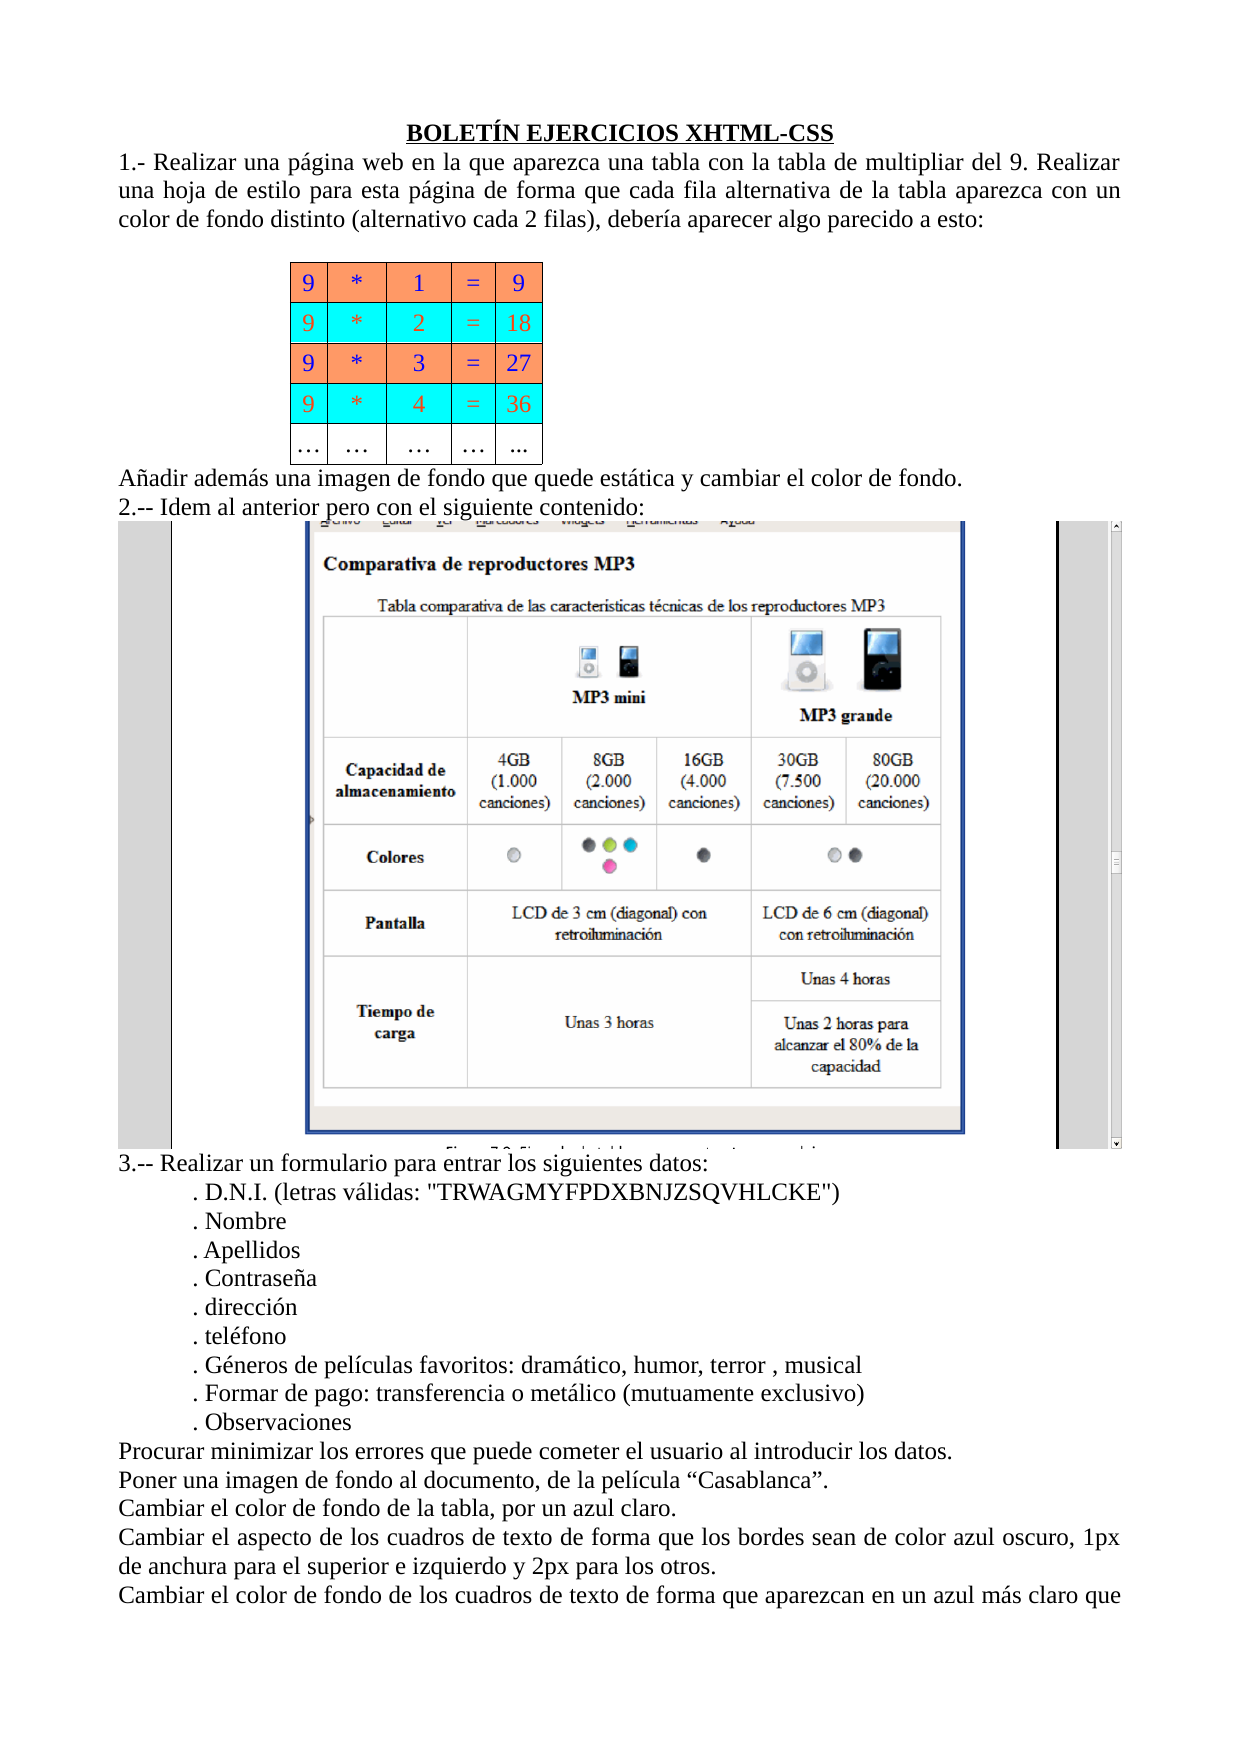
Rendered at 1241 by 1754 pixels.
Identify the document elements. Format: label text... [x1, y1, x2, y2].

table_cell * [328, 303, 386, 342]
text . Formar de pago: transferencia o metálico (mutuamente exclusivo) [118, 1378, 1122, 1407]
table_header 9 [496, 263, 542, 302]
table_cell 27 [496, 344, 542, 383]
table_header 1 [387, 263, 451, 302]
text Cambiar el color de fondo de la tabla, por un azul claro. [118, 1493, 1122, 1522]
table_header * [328, 263, 386, 302]
table_cell * [328, 344, 386, 383]
text 2.-- Idem al anterior pero con el siguiente contenido: [118, 492, 1122, 521]
table_cell 9 [291, 384, 327, 423]
table_cell … [291, 424, 327, 463]
table_cell = [452, 303, 495, 342]
table_header = [452, 263, 495, 302]
table_cell … [452, 424, 495, 463]
table_header 9 [291, 263, 327, 302]
text Cambiar el aspecto de los cuadros de texto de forma que los bordes sean de color azul oscuro, 1px de anchura para el superior e izquierdo y 2px para los otros. [118, 1522, 1122, 1580]
text . Observaciones [118, 1407, 1122, 1436]
table_cell 3 [387, 344, 451, 383]
text . dirección [118, 1292, 1122, 1321]
table_cell … [328, 424, 386, 463]
text 3.-- Realizar un formulario para entrar los siguientes datos: [118, 1149, 1122, 1177]
table_cell = [452, 344, 495, 383]
table_cell 2 [387, 303, 451, 342]
table_cell ... [496, 424, 542, 463]
table_cell 36 [496, 384, 542, 423]
table_cell = [452, 384, 495, 423]
text . Géneros de películas favoritos: dramático, humor, terror , musical [118, 1350, 1122, 1378]
text Poner una imagen de fondo al documento, de la película “Casablanca”. [118, 1465, 1122, 1493]
picture [118, 521, 1122, 1149]
text . D.N.I. (letras válidas: "TRWAGMYFPDXBNJZSQVHLCKE") [118, 1177, 1122, 1206]
table_cell 9 [291, 344, 327, 383]
text . teléfono [118, 1321, 1122, 1350]
text . Contraseña [118, 1263, 1122, 1292]
text Procurar minimizar los errores que puede cometer el usuario al introducir los datos. [118, 1436, 1122, 1465]
text Cambiar el color de fondo de los cuadros de texto de forma que aparezcan en un azul más claro que [118, 1580, 1122, 1608]
text 1.- Realizar una página web en la que aparezca una tabla con la tabla de multipliar del 9. Realizar una hoja de estilo para esta página de forma que cada fila alternativa de la tabla aparezca con un color de fondo distinto (alternativo cada 2 filas), debería aparecer algo parecido a esto: [118, 147, 1122, 233]
table_cell 4 [387, 384, 451, 423]
text Añadir además una imagen de fondo que quede estática y cambiar el color de fondo. [118, 463, 1122, 492]
table_cell * [328, 384, 386, 423]
text . Apellidos [118, 1235, 1122, 1263]
table_cell … [387, 424, 451, 463]
text BOLETÍN EJERCICIOS XHTML-CSS [118, 118, 1122, 147]
table_cell 9 [291, 303, 327, 342]
text . Nombre [118, 1206, 1122, 1235]
table_cell 18 [496, 303, 542, 342]
